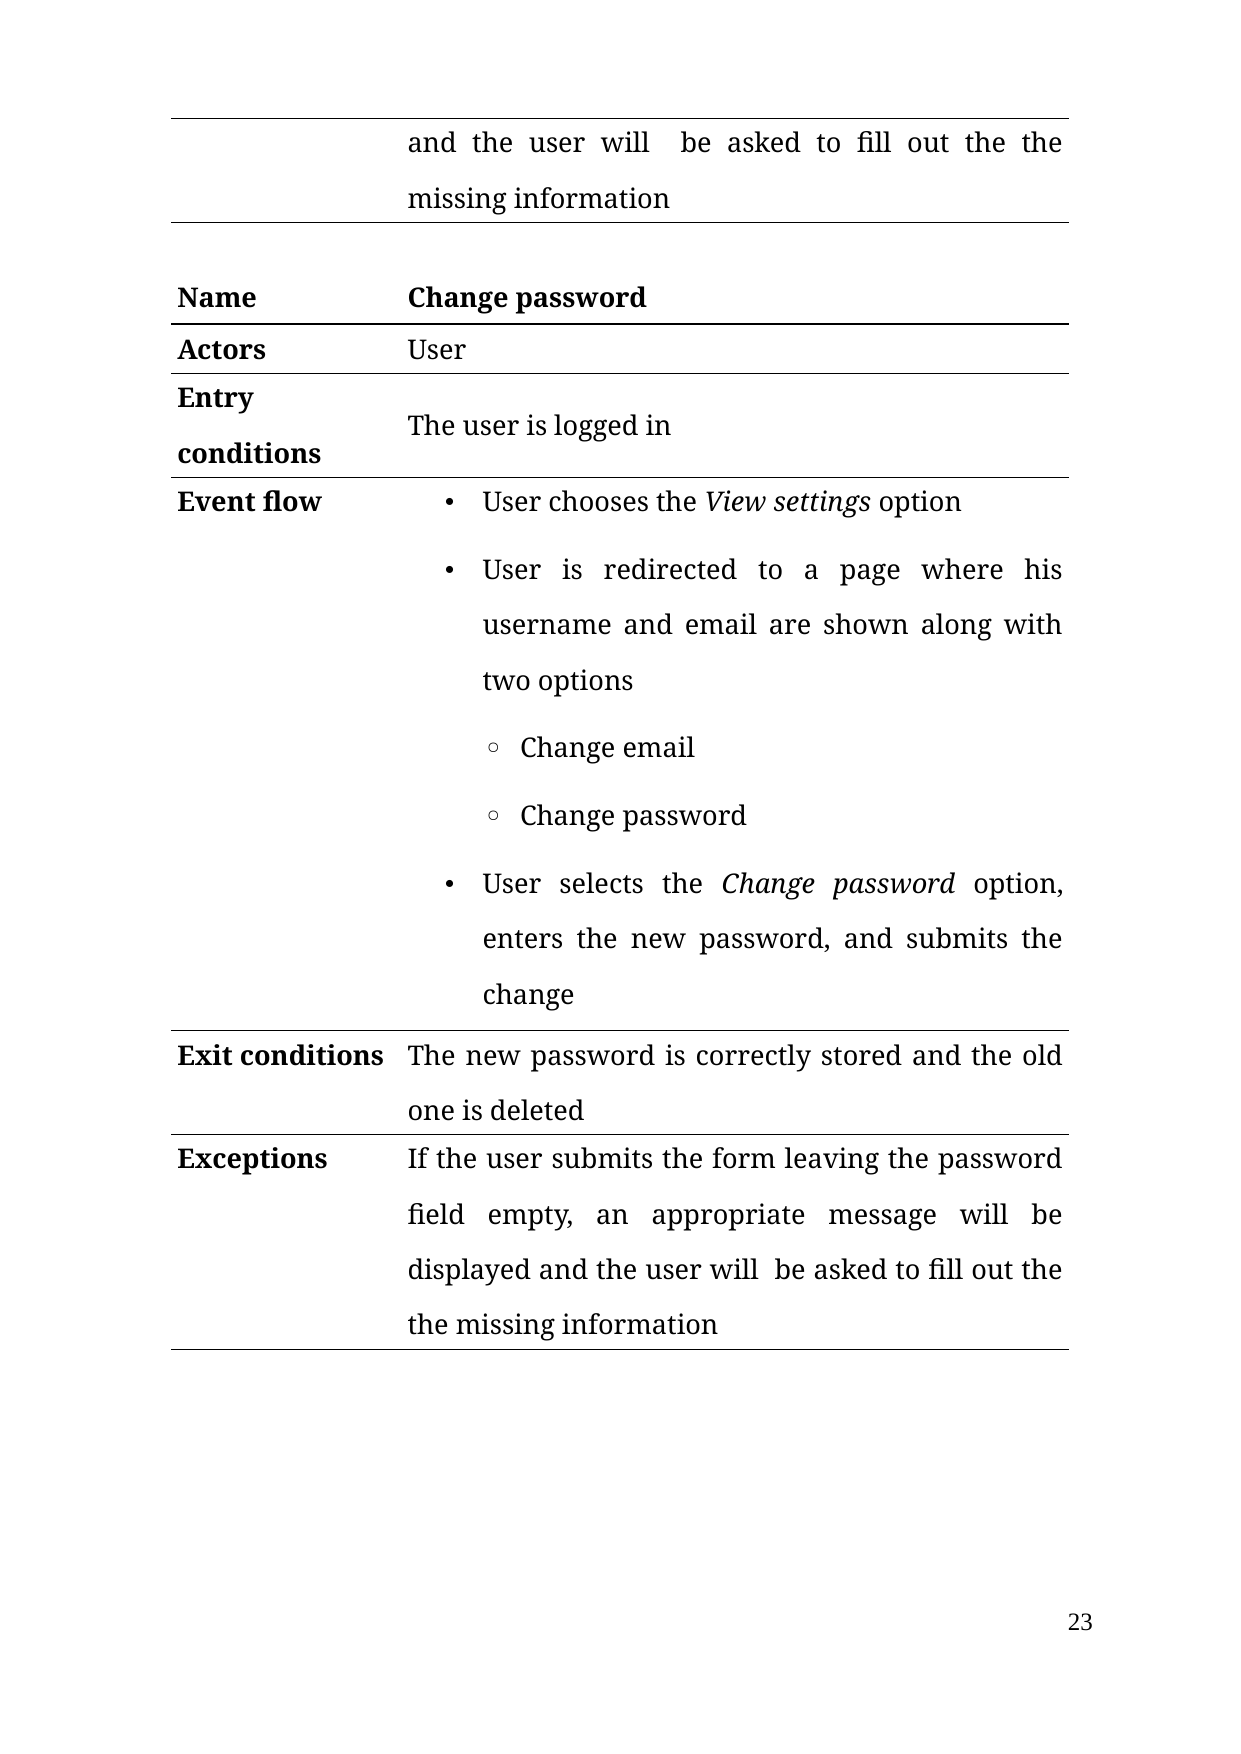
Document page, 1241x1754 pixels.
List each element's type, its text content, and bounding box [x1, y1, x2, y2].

table_cell Exceptions [171, 1135, 401, 1348]
table_cell If the user submits the form leaving the password field empty, an appropriate message will be displayed and the user will be asked to fill out the the missing information [401, 1135, 1069, 1348]
table_cell Exit conditions [171, 1031, 401, 1134]
table_cell The new password is correctly stored and the old one is deleted [401, 1031, 1069, 1134]
table_cell User chooses the View settings option User is redirected to a page where his username and email are shown along with two options Change email Change password User selects the Change password option, enters the new password, and submits the change [401, 478, 1069, 1030]
table_cell User [401, 325, 1069, 373]
table_cell Actors [171, 325, 401, 373]
table_cell Event flow [171, 478, 401, 1030]
table_header Name [171, 271, 401, 323]
table_cell [171, 119, 401, 222]
table_cell Entry conditions [171, 374, 401, 477]
table_cell and the user will be asked to fill out the the missing information [401, 119, 1069, 222]
table_header Change password [401, 271, 1069, 323]
table_cell The user is logged in [401, 374, 1069, 477]
